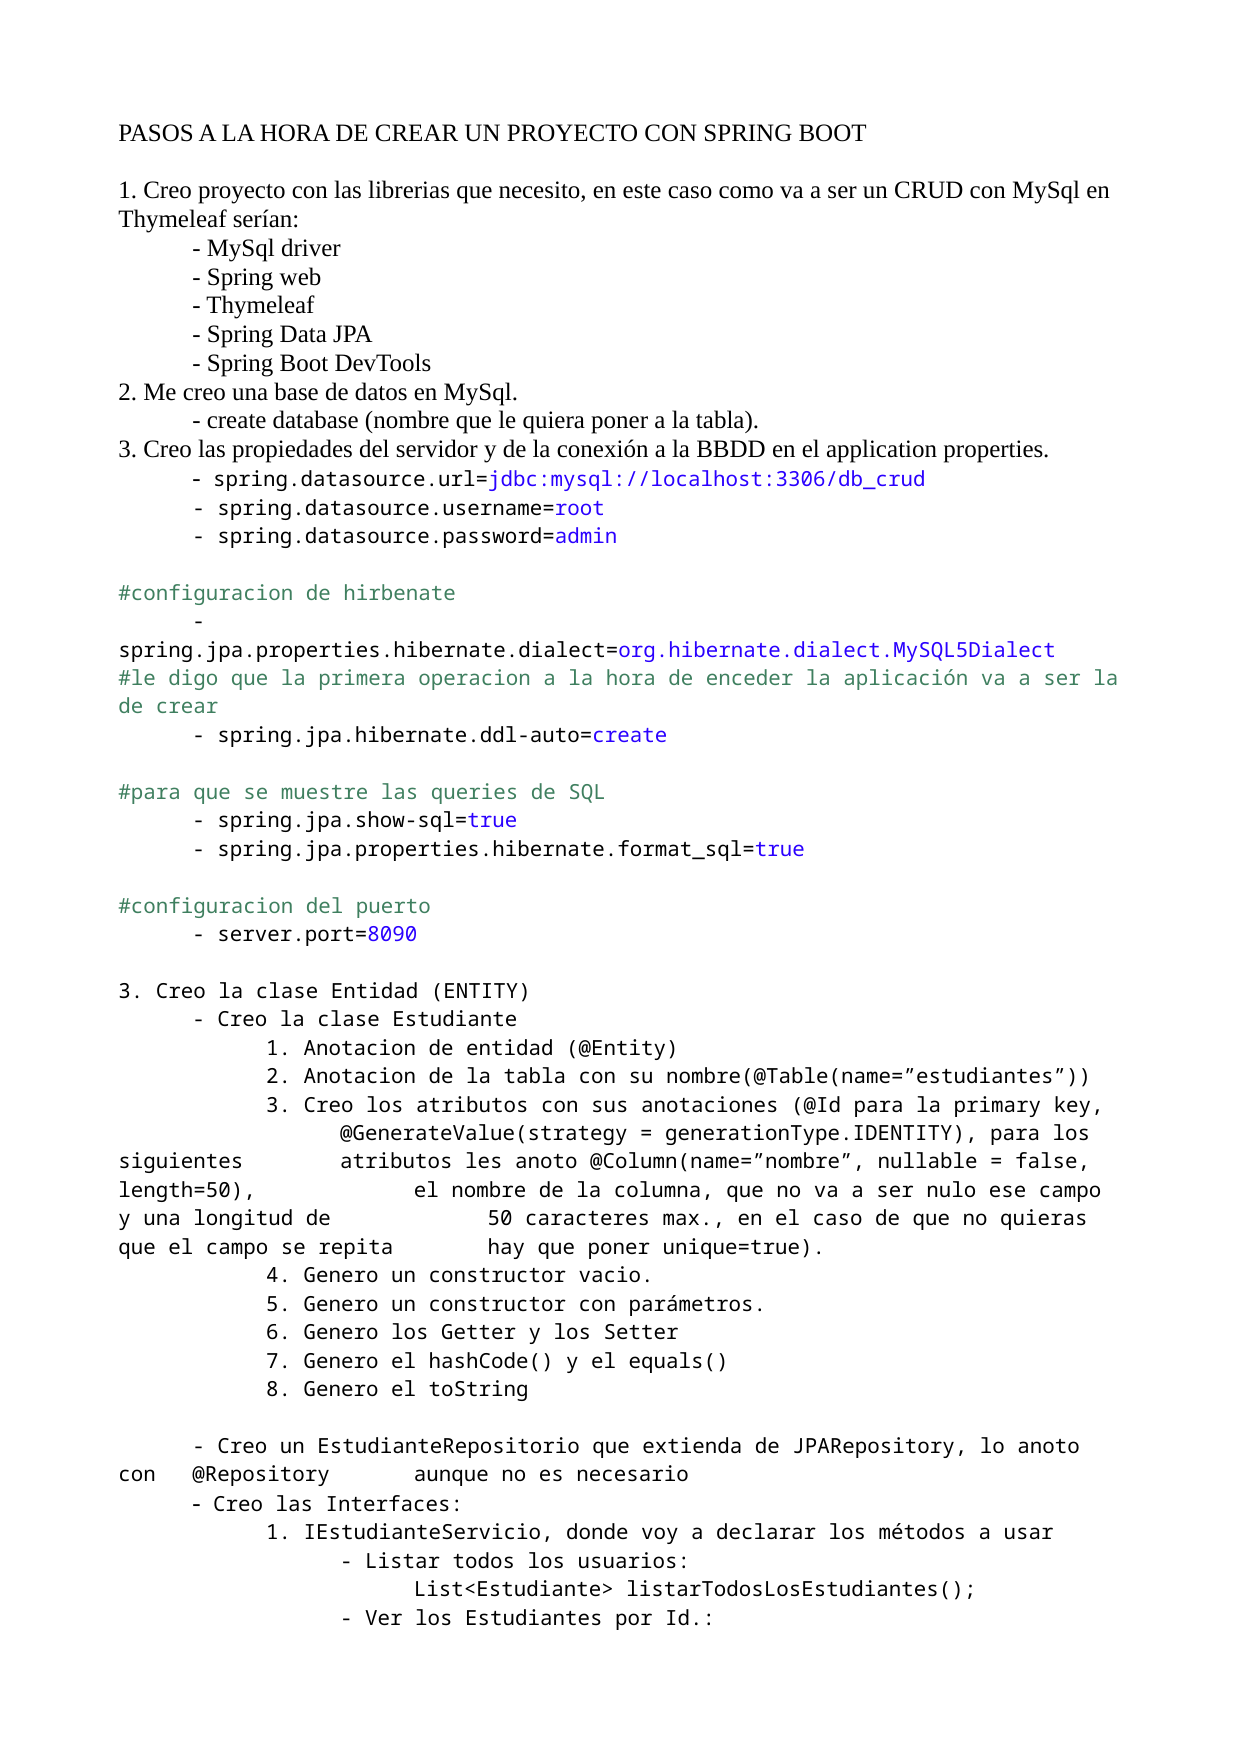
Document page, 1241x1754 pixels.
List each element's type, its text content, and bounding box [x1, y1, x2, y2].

text 1. Creo proyecto con las librerias que necesito, en este caso como va a ser un CRUD con MySql en Thymeleaf serían: [118, 176, 1122, 233]
text - Spring Boot DevTools [118, 348, 1122, 377]
text 3. Creo las propiedades del servidor y de la conexión a la BBDD en el application properties. [118, 434, 1122, 463]
text #para que se muestre las queries de SQL [118, 777, 1122, 805]
text 6. Genero los Getter y los Setter [118, 1317, 1122, 1346]
text 8. Genero el toString [118, 1374, 1122, 1403]
text #configuracion de hirbenate [118, 578, 1122, 606]
text - spring.datasource.url=jdbc:mysql://localhost:3306/db_crud [118, 463, 1122, 493]
text - spring.datasource.password=admin [118, 521, 1122, 549]
text - Spring web [118, 262, 1122, 291]
text - create database (nombre que le quiera poner a la tabla). [118, 406, 1122, 434]
text - Listar todos los usuarios: [118, 1546, 1122, 1574]
text - Spring Data JPA [118, 319, 1122, 348]
text 3. Creo los atributos con sus anotaciones (@Id para la primary key, @GenerateValue(strategy = generationType.IDENTITY), para los siguientes atributos les anoto @Column(name=”nombre”, nullable = false, length=50), el nombre de la columna, que no va a ser nulo ese campo y una longitud de 50 caracteres max., en el caso de que no quieras que el campo se repita hay que poner unique=true). [118, 1090, 1122, 1260]
text 4. Genero un constructor vacio. [118, 1260, 1122, 1289]
text - Creo las Interfaces: [118, 1488, 1122, 1517]
text PASOS A LA HORA DE CREAR UN PROYECTO CON SPRING BOOT [118, 118, 1122, 147]
text #le digo que la primera operacion a la hora de enceder la aplicación va a ser la de crear [118, 663, 1122, 720]
text 1. IEstudianteServicio, donde voy a declarar los métodos a usar [118, 1517, 1122, 1546]
text - spring.jpa.hibernate.ddl-auto=create [118, 720, 1122, 748]
text - Ver los Estudiantes por Id.: [118, 1603, 1122, 1631]
text - Thymeleaf [118, 291, 1122, 319]
text #configuracion del puerto [118, 891, 1122, 919]
text - Creo la clase Estudiante [118, 1004, 1122, 1033]
text 2. Anotacion de la tabla con su nombre(@Table(name=”estudiantes”)) [118, 1061, 1122, 1090]
text - Creo un EstudianteRepositorio que extienda de JPARepository, lo anoto con @Repository aunque no es necesario [118, 1431, 1122, 1488]
text - server.port=8090 [118, 919, 1122, 948]
text - spring.jpa.show-sql=true [118, 805, 1122, 834]
text List<Estudiante> listarTodosLosEstudiantes(); [118, 1574, 1122, 1603]
text 7. Genero el hashCode() y el equals() [118, 1346, 1122, 1374]
text - spring.datasource.username=root [118, 493, 1122, 521]
text - spring.jpa.properties.hibernate.format_sql=true [118, 834, 1122, 862]
text 5. Genero un constructor con parámetros. [118, 1289, 1122, 1317]
text 2. Me creo una base de datos en MySql. [118, 377, 1122, 406]
text 1. Anotacion de entidad (@Entity) [118, 1033, 1122, 1061]
text 3. Creo la clase Entidad (ENTITY) [118, 976, 1122, 1004]
text - MySql driver [118, 233, 1122, 262]
text - spring.jpa.properties.hibernate.dialect=org.hibernate.dialect.MySQL5Dialect [118, 606, 1122, 663]
